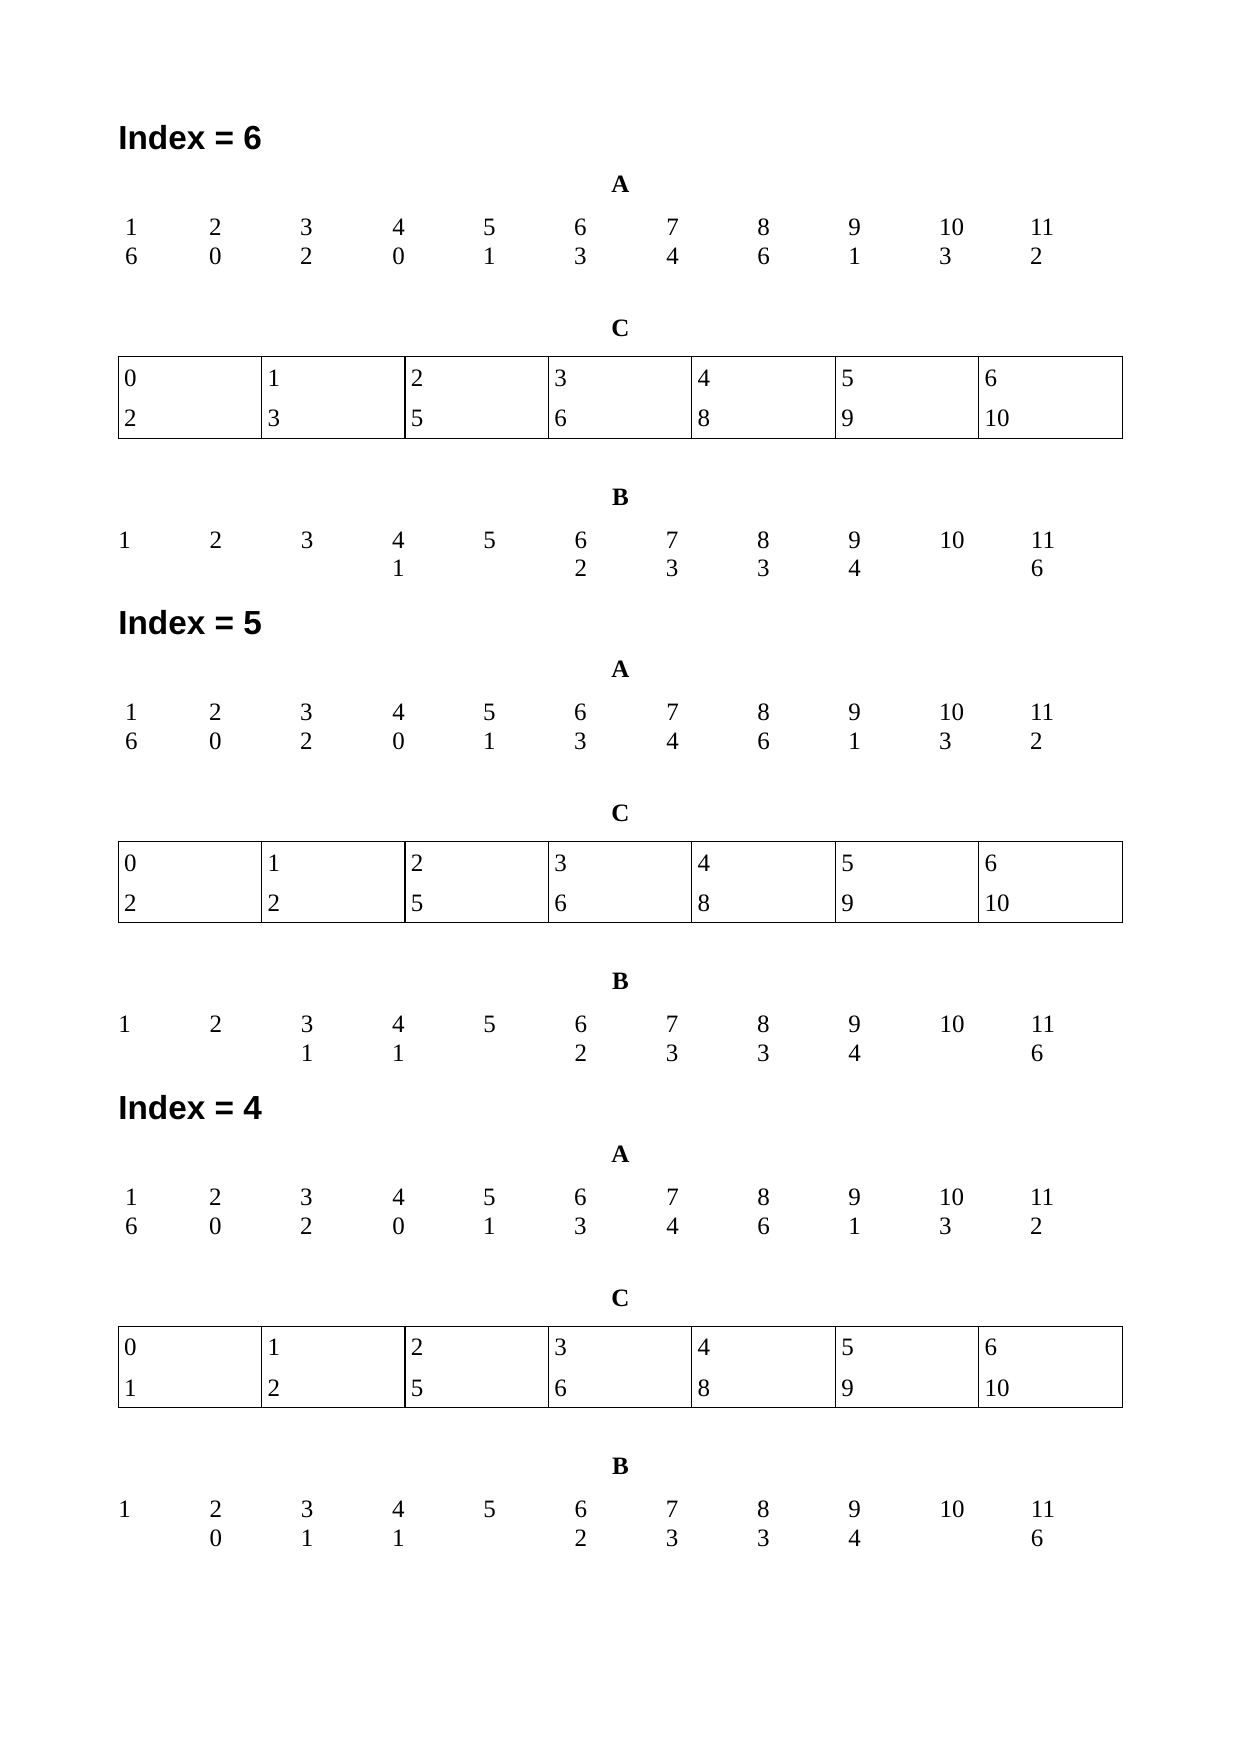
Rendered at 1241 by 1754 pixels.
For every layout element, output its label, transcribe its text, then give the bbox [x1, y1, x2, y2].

table_header 11 [1031, 1010, 1122, 1038]
subtitle Index = 6 [118, 118, 1122, 157]
table_header 8 [757, 1495, 848, 1523]
table_cell 3 [262, 397, 404, 437]
table_cell [939, 1523, 1031, 1552]
table_cell 6 [757, 726, 848, 754]
table_header 3 [301, 525, 392, 553]
table_header 4 [392, 1010, 483, 1038]
table_cell [939, 554, 1031, 582]
table_cell 2 [262, 882, 404, 922]
table_header 5 [483, 1010, 574, 1038]
table_header 10 [939, 212, 1030, 241]
table_cell 3 [574, 726, 666, 754]
text B [118, 1451, 1122, 1480]
table_header 9 [848, 697, 939, 726]
table_header 11 [1031, 1495, 1122, 1523]
table_cell 3 [939, 726, 1030, 754]
table_header 8 [757, 1010, 848, 1038]
table_cell 6 [1031, 554, 1122, 582]
table_header 6 [574, 1182, 666, 1211]
table_header 6 [574, 1010, 666, 1038]
table_cell 8 [692, 397, 835, 437]
table_header 1 [118, 1495, 209, 1523]
table_cell 3 [574, 241, 666, 270]
table_cell 4 [666, 1211, 757, 1239]
table_header 2 [406, 842, 548, 882]
table_header 9 [848, 1010, 939, 1038]
table_cell 4 [848, 554, 939, 582]
table_cell 6 [757, 241, 848, 270]
table_cell 2 [574, 1523, 666, 1552]
table_cell 1 [392, 1038, 483, 1067]
table_header 4 [692, 1327, 835, 1367]
table_header 3 [301, 1010, 392, 1038]
table_header 3 [549, 357, 691, 397]
table_header 2 [209, 1010, 301, 1038]
table_cell 1 [301, 1523, 392, 1552]
table_cell 10 [979, 1367, 1122, 1407]
table_cell 9 [836, 397, 978, 437]
table_header 7 [666, 1495, 757, 1523]
table_cell 3 [757, 1523, 848, 1552]
table_cell 2 [119, 397, 261, 437]
subtitle Index = 4 [118, 1088, 1122, 1126]
table_header 1 [125, 212, 209, 241]
table_cell 0 [209, 726, 300, 754]
table_header 6 [979, 842, 1122, 882]
table_header 3 [549, 842, 691, 882]
table_cell 3 [666, 554, 757, 582]
table_cell 2 [262, 1367, 404, 1407]
table_cell 0 [392, 726, 483, 754]
table_cell 1 [392, 554, 483, 582]
table_cell 0 [209, 241, 300, 270]
table_header 11 [1031, 525, 1122, 553]
table_header 10 [939, 697, 1030, 726]
table_header 3 [549, 1327, 691, 1367]
text A [118, 169, 1122, 198]
table_cell 10 [979, 397, 1122, 437]
table_header 7 [666, 697, 757, 726]
text A [118, 1139, 1122, 1168]
table_cell 0 [209, 1523, 301, 1552]
table_header 1 [262, 1327, 404, 1367]
table_header 4 [392, 1495, 483, 1523]
table_header 6 [979, 357, 1122, 397]
table_cell 4 [666, 241, 757, 270]
table_header 9 [848, 212, 939, 241]
table_cell 6 [549, 397, 691, 437]
table_cell 3 [666, 1523, 757, 1552]
table_header 1 [262, 842, 404, 882]
table_cell 0 [209, 1211, 300, 1239]
table_header 11 [1030, 1182, 1122, 1211]
table_cell 0 [392, 241, 483, 270]
table_cell 1 [301, 1038, 392, 1067]
table_header 8 [757, 1182, 848, 1211]
table_header 5 [483, 1182, 574, 1211]
table_header 9 [848, 1495, 939, 1523]
table_cell 1 [483, 726, 574, 754]
table_cell 9 [836, 882, 978, 922]
table_header 2 [209, 1182, 300, 1211]
table_cell 4 [666, 726, 757, 754]
table_header 8 [757, 212, 848, 241]
table_header 7 [666, 212, 757, 241]
table_cell 6 [1031, 1038, 1122, 1067]
table_header 6 [574, 525, 666, 553]
table_cell 8 [692, 882, 835, 922]
table_cell 3 [939, 1211, 1030, 1239]
table_cell [483, 554, 574, 582]
table_cell 1 [119, 1367, 261, 1407]
table_header 1 [125, 697, 209, 726]
table_cell 8 [692, 1367, 835, 1407]
table_header 5 [483, 1495, 574, 1523]
table_cell 1 [848, 1211, 939, 1239]
table_cell [209, 554, 301, 582]
table_cell [118, 1038, 209, 1067]
table_cell [483, 1038, 574, 1067]
table_cell 2 [119, 882, 261, 922]
table_header 10 [939, 525, 1031, 553]
table_header 7 [666, 1182, 757, 1211]
table_header 6 [979, 1327, 1122, 1367]
table_header 4 [392, 212, 483, 241]
table_header 3 [300, 1182, 392, 1211]
table_header 6 [574, 697, 666, 726]
table_cell 2 [574, 1038, 666, 1067]
table_cell 2 [300, 726, 392, 754]
table_header 8 [757, 697, 848, 726]
table_header 2 [209, 697, 300, 726]
table_cell 1 [483, 1211, 574, 1239]
table_cell 4 [848, 1038, 939, 1067]
table_cell [301, 554, 392, 582]
table_header 4 [392, 525, 483, 553]
table_header 4 [692, 357, 835, 397]
table_cell 9 [836, 1367, 978, 1407]
subtitle Index = 5 [118, 603, 1122, 641]
table_header 10 [939, 1495, 1031, 1523]
table_header 11 [1030, 697, 1122, 726]
text B [118, 966, 1122, 995]
table_cell 3 [574, 1211, 666, 1239]
table_header 9 [848, 525, 939, 553]
text C [118, 798, 1122, 826]
table_cell 6 [125, 726, 209, 754]
table_cell 2 [300, 1211, 392, 1239]
table_header 0 [119, 357, 261, 397]
table_cell 5 [406, 1367, 548, 1407]
table_cell 4 [848, 1523, 939, 1552]
table_cell [118, 554, 209, 582]
table_cell 1 [848, 241, 939, 270]
table_header 4 [392, 697, 483, 726]
table_header 11 [1030, 212, 1122, 241]
table_header 10 [939, 1182, 1030, 1211]
table_header 6 [574, 212, 666, 241]
table_header 5 [483, 525, 574, 553]
table_header 10 [939, 1010, 1031, 1038]
table_header 1 [262, 357, 404, 397]
table_header 4 [692, 842, 835, 882]
table_header 7 [666, 1010, 757, 1038]
table_header 3 [301, 1495, 392, 1523]
table_cell 3 [666, 1038, 757, 1067]
table_header 5 [836, 842, 978, 882]
table_cell 2 [300, 241, 392, 270]
table_cell 2 [574, 554, 666, 582]
table_cell 5 [406, 882, 548, 922]
table_header 5 [836, 357, 978, 397]
table_cell [939, 1038, 1031, 1067]
table_header 0 [119, 842, 261, 882]
table_cell 3 [939, 241, 1030, 270]
table_cell 10 [979, 882, 1122, 922]
text C [118, 1283, 1122, 1311]
table_cell [118, 1523, 209, 1552]
table_header 2 [209, 525, 301, 553]
table_cell 1 [392, 1523, 483, 1552]
table_header 3 [300, 212, 392, 241]
table_cell 6 [125, 241, 209, 270]
table_header 1 [125, 1182, 209, 1211]
table_header 2 [406, 357, 548, 397]
table_cell 2 [1030, 241, 1122, 270]
table_cell [483, 1523, 574, 1552]
table_cell 1 [483, 241, 574, 270]
table_cell 5 [406, 397, 548, 437]
table_header 2 [209, 212, 300, 241]
table_header 6 [574, 1495, 666, 1523]
table_header 2 [209, 1495, 301, 1523]
table_header 3 [300, 697, 392, 726]
table_header 2 [406, 1327, 548, 1367]
table_cell 1 [848, 726, 939, 754]
table_header 8 [757, 525, 848, 553]
table_cell 6 [549, 1367, 691, 1407]
text C [118, 313, 1122, 342]
table_header 7 [666, 525, 757, 553]
table_cell 3 [757, 1038, 848, 1067]
table_cell 6 [1031, 1523, 1122, 1552]
table_header 9 [848, 1182, 939, 1211]
table_header 1 [118, 1010, 209, 1038]
text B [118, 482, 1122, 510]
table_header 5 [483, 697, 574, 726]
table_header 5 [483, 212, 574, 241]
table_header 5 [836, 1327, 978, 1367]
table_header 4 [392, 1182, 483, 1211]
table_cell 0 [392, 1211, 483, 1239]
table_header 1 [118, 525, 209, 553]
table_cell 6 [757, 1211, 848, 1239]
table_cell [209, 1038, 301, 1067]
table_cell 3 [757, 554, 848, 582]
table_cell 6 [125, 1211, 209, 1239]
table_header 0 [119, 1327, 261, 1367]
table_cell 6 [549, 882, 691, 922]
table_cell 2 [1030, 1211, 1122, 1239]
table_cell 2 [1030, 726, 1122, 754]
text A [118, 654, 1122, 683]
